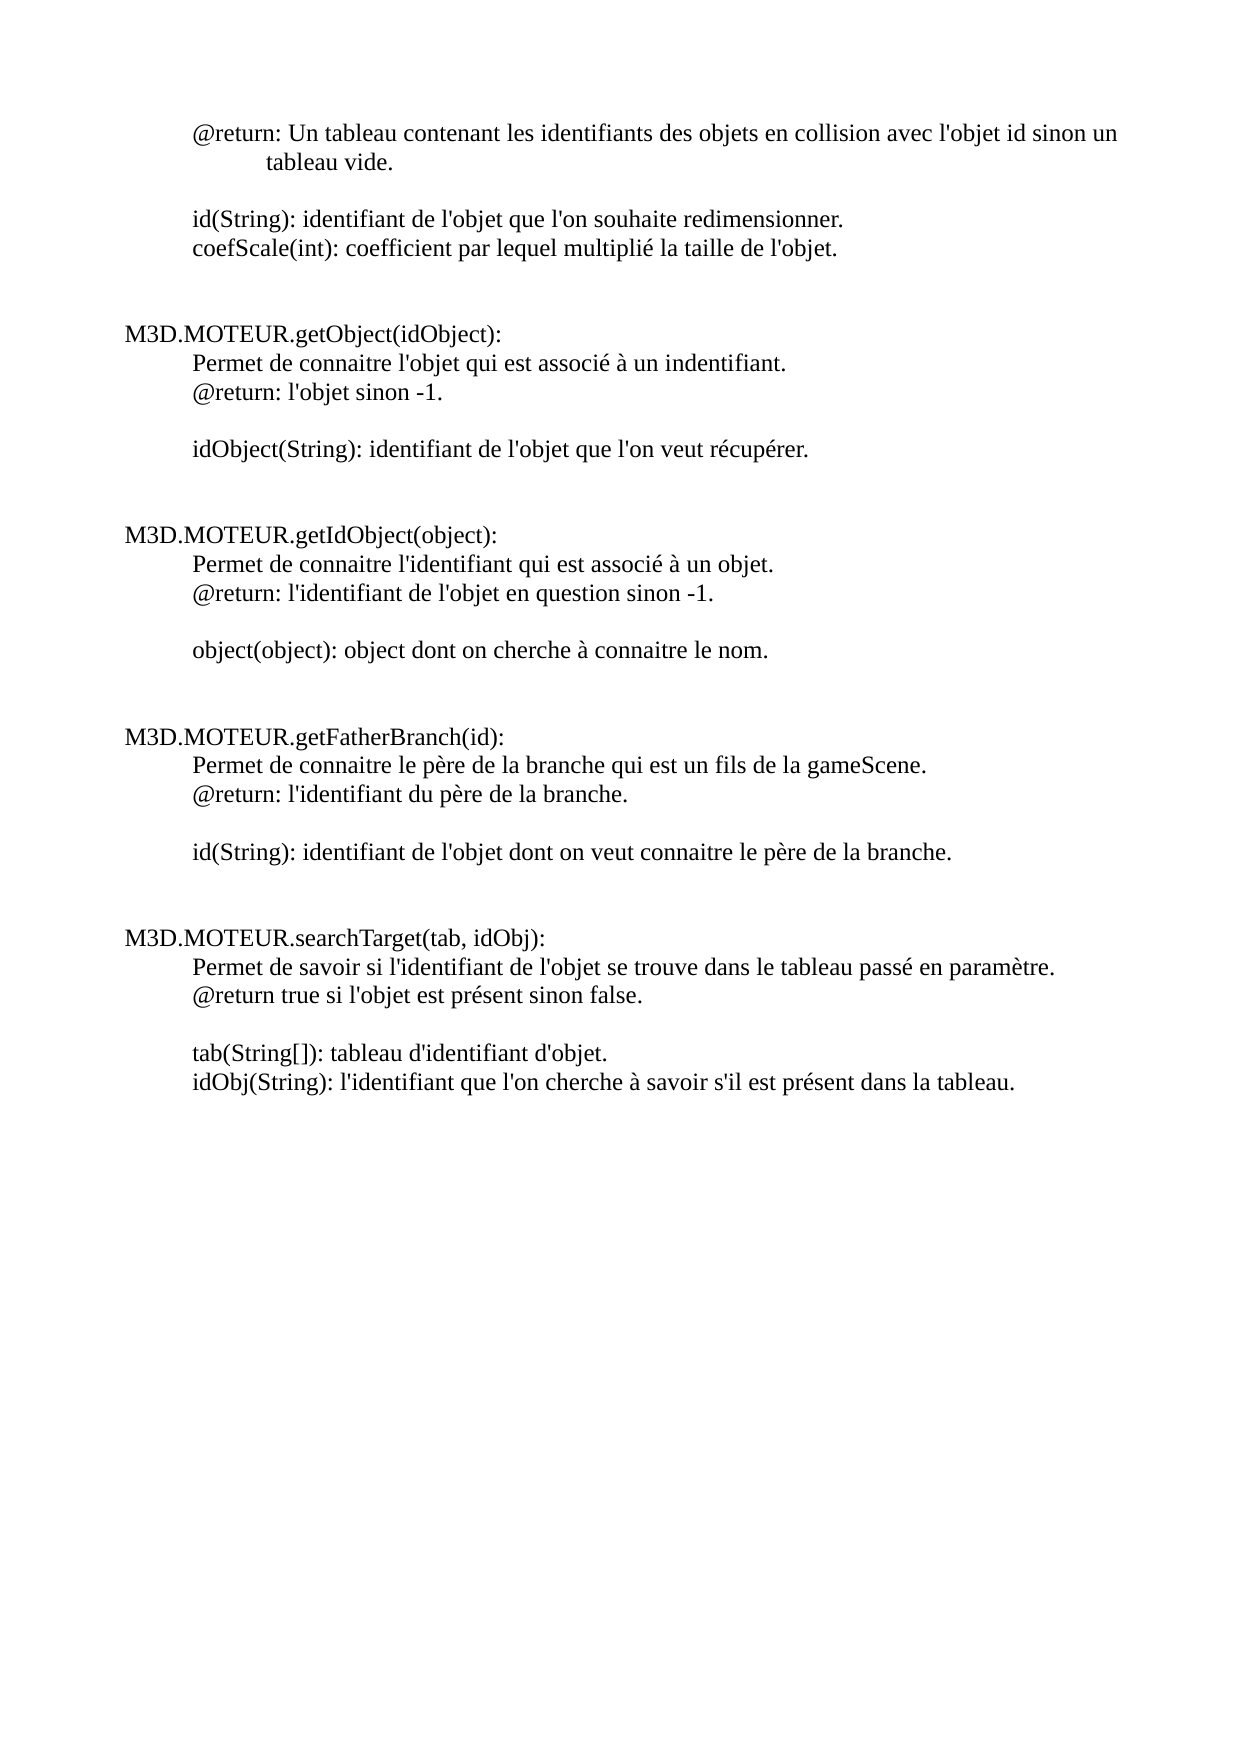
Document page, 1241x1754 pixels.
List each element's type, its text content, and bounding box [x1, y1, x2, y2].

text Permet de connaitre l'objet qui est associé à un indentifiant. [118, 348, 1122, 377]
text M3D.MOTEUR.getFatherBranch(id): [118, 722, 1122, 751]
text idObject(String): identifiant de l'objet que l'on veut récupérer. [118, 434, 1122, 463]
text idObj(String): l'identifiant que l'on cherche à savoir s'il est présent dans la tableau. [118, 1067, 1122, 1096]
text M3D.MOTEUR.getIdObject(object): [118, 521, 1122, 549]
text @return: l'identifiant de l'objet en question sinon -1. [118, 578, 1122, 607]
text @return true si l'objet est présent sinon false. [118, 981, 1122, 1009]
text Permet de savoir si l'identifiant de l'objet se trouve dans le tableau passé en paramètre. [118, 952, 1122, 981]
text id(String): identifiant de l'objet que l'on souhaite redimensionner. [118, 204, 1122, 233]
text tab(String[]): tableau d'identifiant d'objet. [118, 1038, 1122, 1067]
text M3D.MOTEUR.getObject(idObject): [118, 319, 1122, 348]
text Permet de connaitre l'identifiant qui est associé à un objet. [118, 549, 1122, 578]
text @return: l'objet sinon -1. [118, 377, 1122, 406]
text Permet de connaitre le père de la branche qui est un fils de la gameScene. [118, 751, 1122, 779]
text @return: l'identifiant du père de la branche. [118, 779, 1122, 808]
text @return: Un tableau contenant les identifiants des objets en collision avec l'objet id sinon un tableau vide. [118, 118, 1122, 176]
text id(String): identifiant de l'objet dont on veut connaitre le père de la branche. [118, 837, 1122, 866]
text object(object): object dont on cherche à connaitre le nom. [118, 636, 1122, 664]
text coefScale(int): coefficient par lequel multiplié la taille de l'objet. [118, 233, 1122, 262]
text M3D.MOTEUR.searchTarget(tab, idObj): [118, 923, 1122, 952]
